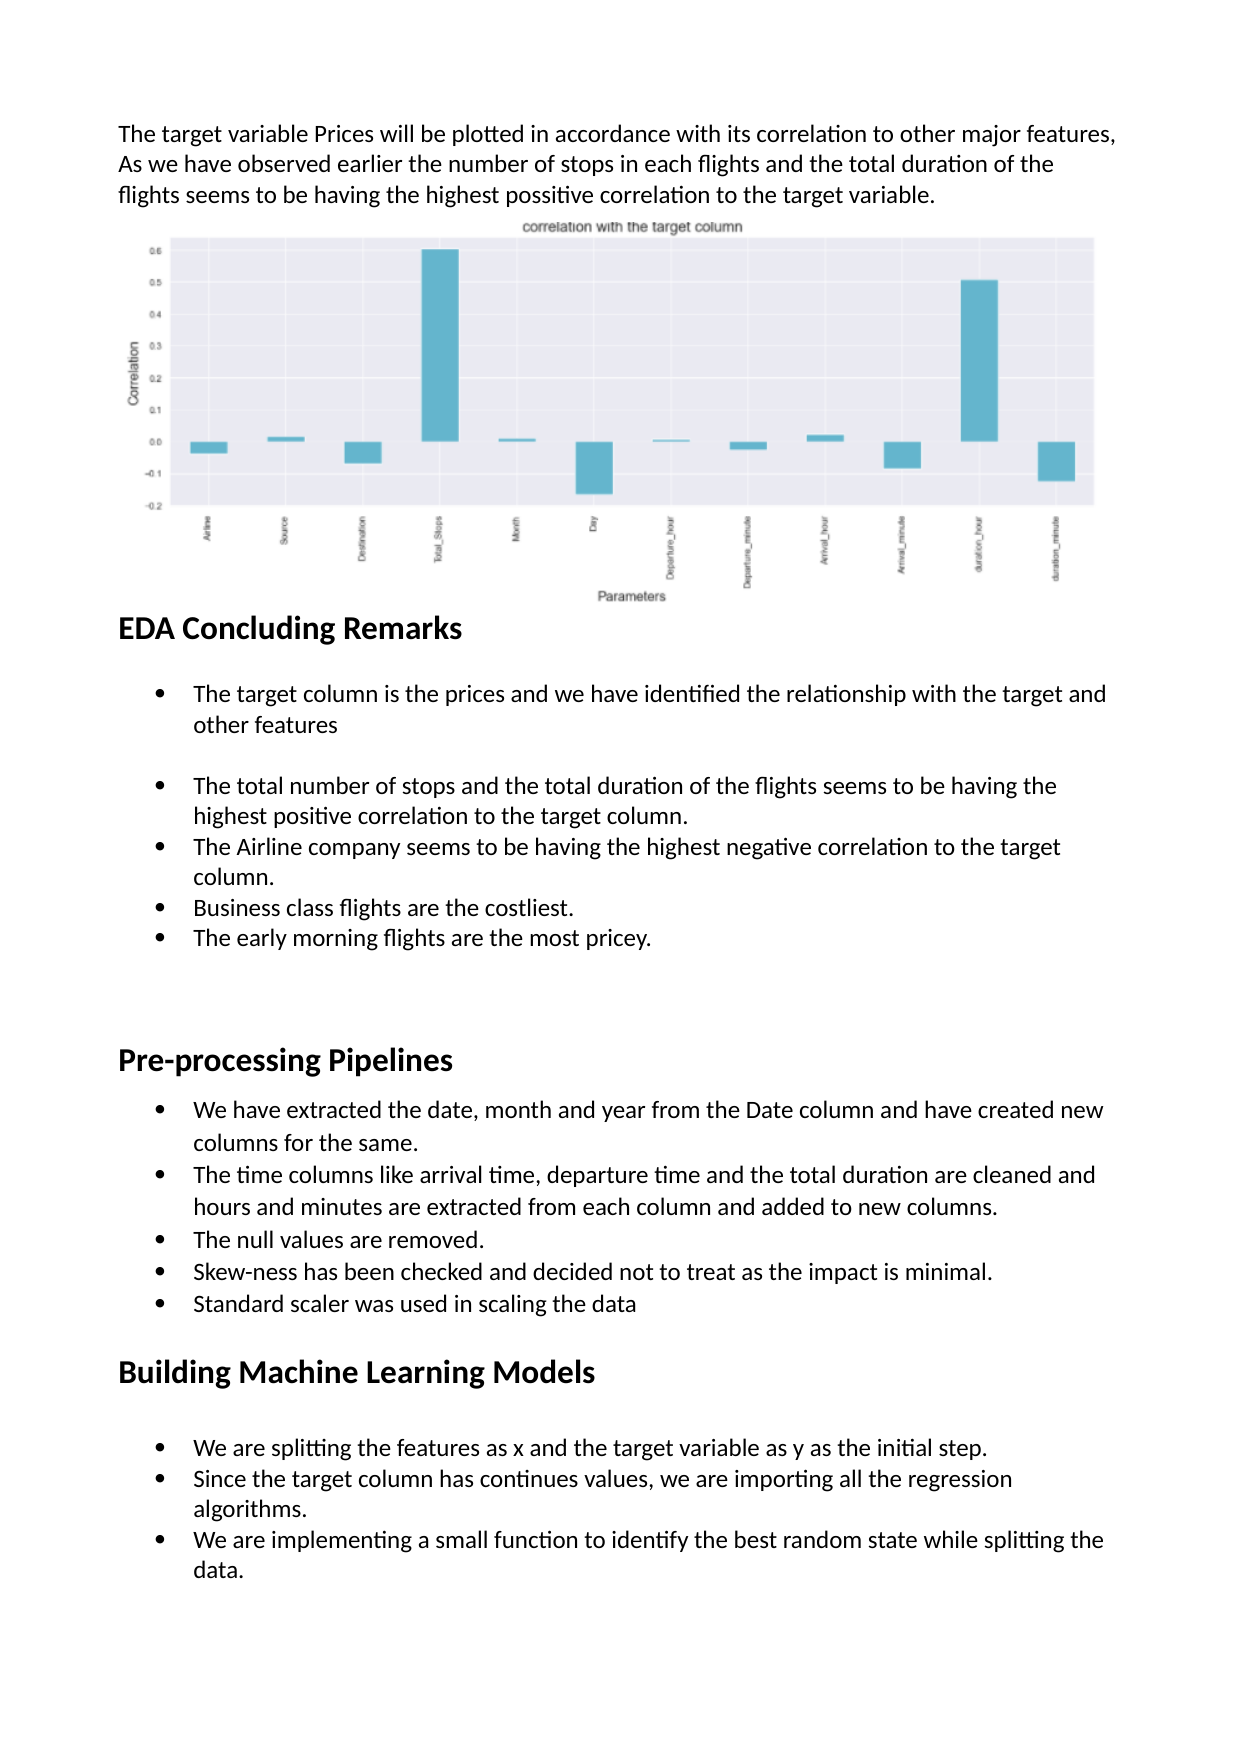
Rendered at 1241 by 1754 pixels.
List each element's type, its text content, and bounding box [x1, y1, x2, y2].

list Standard scaler was used in scaling the data [156, 1288, 1122, 1319]
picture [105, 222, 1110, 607]
list The time columns like arrival time, departure time and the total duration are cleaned and hours and minutes are extracted from each column and added to new columns. [156, 1159, 1122, 1222]
list The null values are removed. [156, 1224, 1122, 1254]
text Building Machine Learning Models [118, 1351, 1122, 1392]
list The total number of stops and the total duration of the flights seems to be having the highest positive correlation to the target column. [156, 770, 1122, 831]
subtitle Pre-processing Pipelines [118, 1039, 1122, 1080]
list We are implementing a small function to identify the best random state while splitting the data. [156, 1524, 1122, 1585]
list We are splitting the features as x and the target variable as y as the initial step. [156, 1433, 1122, 1463]
list The Airline company seems to be having the highest negative correlation to the target column. [156, 831, 1122, 892]
list We have extracted the date, month and year from the Date column and have created new columns for the same. [156, 1094, 1122, 1157]
text The target variable Prices will be plotted in accordance with its correlation to other major features, [118, 118, 1122, 149]
list The early morning flights are the most pricey. [156, 922, 1122, 953]
list Since the target column has continues values, we are importing all the regression algorithms. [156, 1463, 1122, 1524]
text EDA Concluding Remarks [118, 210, 1122, 648]
list Skew-ness has been checked and decided not to treat as the impact is minimal. [156, 1256, 1122, 1287]
list Business class flights are the costliest. [156, 892, 1122, 922]
list The target column is the prices and we have identified the relationship with the target and other features [156, 678, 1122, 739]
text As we have observed earlier the number of stops in each flights and the total duration of the flights seems to be having the highest possitive correlation to the target variable. [118, 149, 1122, 210]
